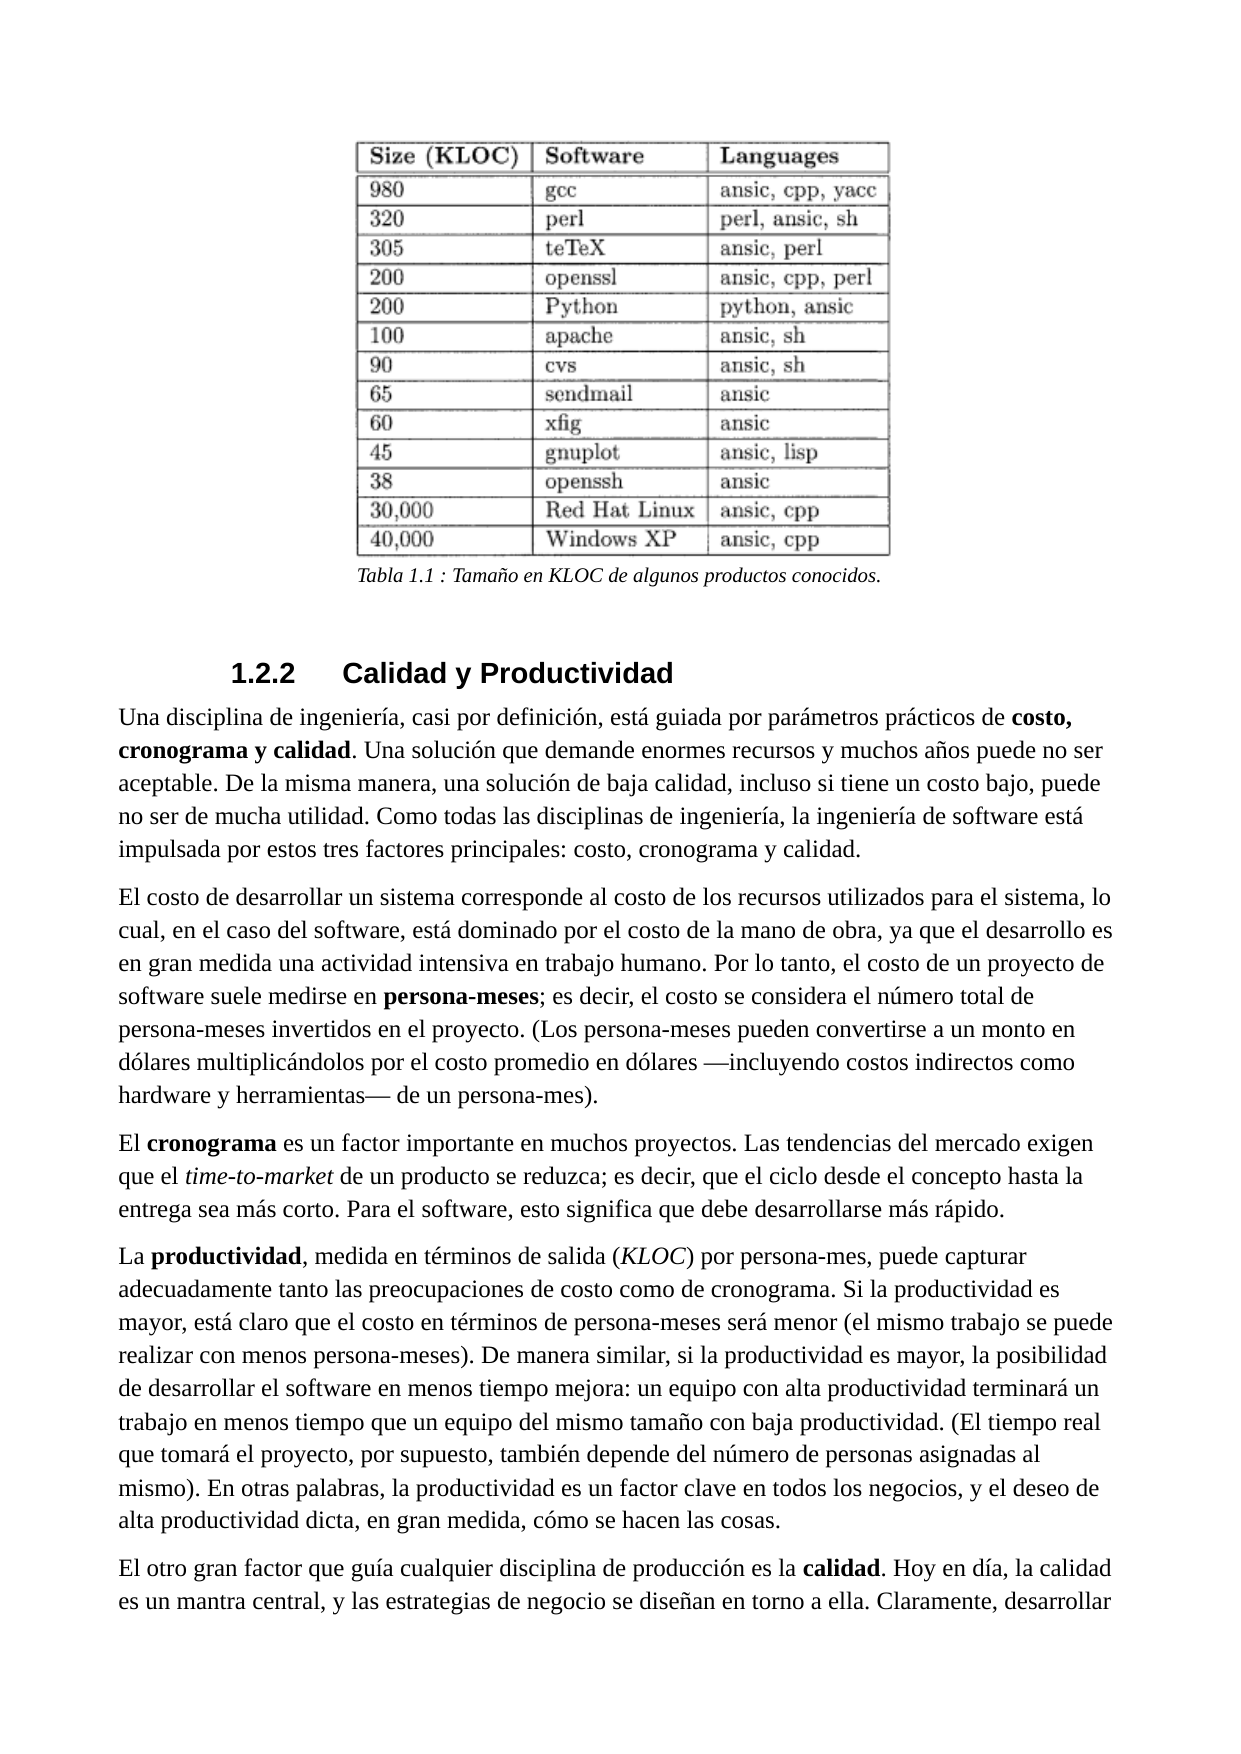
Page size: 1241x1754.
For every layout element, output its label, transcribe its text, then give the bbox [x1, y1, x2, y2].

subtitle Calidad y Productividad [231, 656, 1122, 690]
text La productividad, medida en términos de salida (KLOC) por persona-mes, puede capturar adecuadamente tanto las preocupaciones de costo como de cronograma. Si la productividad es mayor, está claro que el costo en términos de persona-meses será menor (el mismo trabajo se puede realizar con menos persona-meses). De manera similar, si la productividad es mayor, la posibilidad de desarrollar el software en menos tiempo mejora: un equipo con alta productividad terminará un trabajo en menos tiempo que un equipo del mismo tamaño con baja productividad. (El tiempo real que tomará el proyecto, por supuesto, también depende del número de personas asignadas al mismo). En otras palabras, la productividad es un factor clave en todos los negocios, y el deseo de alta productividad dicta, en gran medida, cómo se hacen las cosas. [118, 1241, 1122, 1534]
text El cronograma es un factor importante en muchos proyectos. Las tendencias del mercado exigen que el time-to-market de un producto se reduzca; es decir, que el ciclo desde el concepto hasta la entrega sea más corto. Para el software, esto significa que debe desarrollarse más rápido. [118, 1128, 1122, 1223]
text Tabla 1.1 : Tamaño en KLOC de algunos productos conocidos. [343, 564, 897, 587]
text El otro gran factor que guía cualquier disciplina de producción es la calidad. Hoy en día, la calidad es un mantra central, y las estrategias de negocio se diseñan en torno a ella. Claramente, desarrollar [118, 1553, 1122, 1615]
picture [343, 130, 897, 564]
text Una disciplina de ingeniería, casi por definición, está guiada por parámetros prácticos de costo, cronograma y calidad. Una solución que demande enormes recursos y muchos años puede no ser aceptable. De la misma manera, una solución de baja calidad, incluso si tiene un costo bajo, puede no ser de mucha utilidad. Como todas las disciplinas de ingeniería, la ingeniería de software está impulsada por estos tres factores principales: costo, cronograma y calidad. [118, 702, 1122, 863]
text El costo de desarrollar un sistema corresponde al costo de los recursos utilizados para el sistema, lo cual, en el caso del software, está dominado por el costo de la mano de obra, ya que el desarrollo es en gran medida una actividad intensiva en trabajo humano. Por lo tanto, el costo de un proyecto de software suele medirse en persona-meses; es decir, el costo se considera el número total de persona-meses invertidos en el proyecto. (Los persona-meses pueden convertirse a un monto en dólares multiplicándolos por el costo promedio en dólares —incluyendo costos indirectos como hardware y herramientas— de un persona-mes). [118, 882, 1122, 1109]
